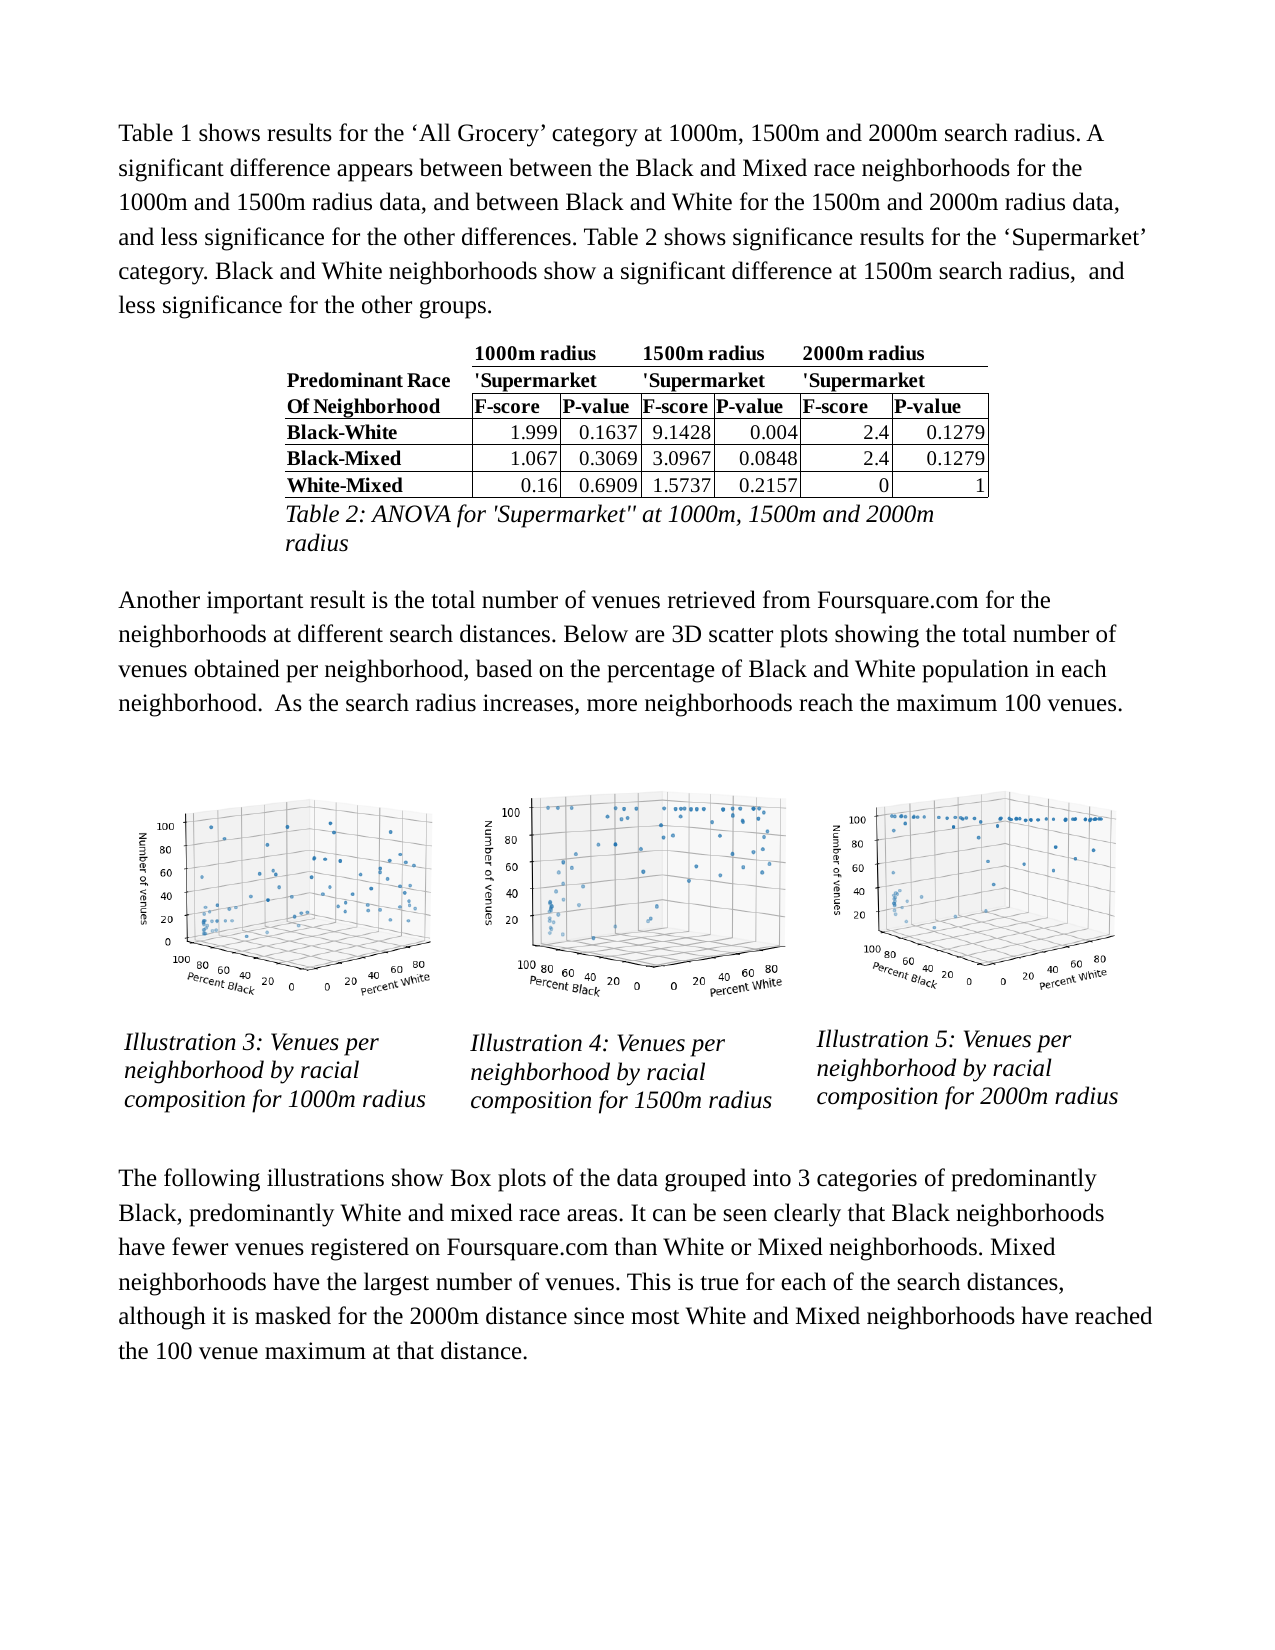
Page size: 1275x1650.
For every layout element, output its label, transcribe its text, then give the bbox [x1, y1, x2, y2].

table_header [811, 738, 1157, 1163]
picture [470, 755, 805, 1023]
text The following illustrations show Box plots of the data grouped into 3 categories of predominantly Black, predominantly White and mixed race areas. It can be seen clearly that Black neighborhoods have fewer venues registered on Foursquare.com than White or Mixed neighborhoods. Mixed neighborhoods have the largest number of venues. This is true for each of the search distances, although it is masked for the 2000m distance since most White and Mixed neighborhoods have reached the 100 venue maximum at that distance. [118, 1163, 1157, 1365]
table_header [118, 738, 464, 1163]
text Table 2: ANOVA for 'Supermarket'' at 1000m, 1500m and 2000m radius [285, 352, 990, 557]
table_header [464, 738, 811, 1163]
text Table 1 shows results for the ‘All Grocery’ category at 1000m, 1500m and 2000m search radius. A significant difference appears between between the Black and Mixed race neighborhoods for the 1000m and 1500m radius data, and between Black and White for the 1500m and 2000m radius data, and less significance for the other differences. Table 2 shows significance results for the ‘Supermarket’ category. Black and White neighborhoods show a significant difference at 1500m search radius, and less significance for the other groups. [118, 118, 1157, 319]
text Another important result is the total number of venues retrieved from Foursquare.com for the neighborhoods at different search distances. Below are 3D scatter plots showing the total number of venues obtained per neighborhood, based on the percentage of Black and White population in each neighborhood. As the search radius increases, more neighborhoods reach the maximum 100 venues. [118, 585, 1157, 717]
picture [123, 755, 459, 1020]
picture [816, 755, 1145, 1019]
